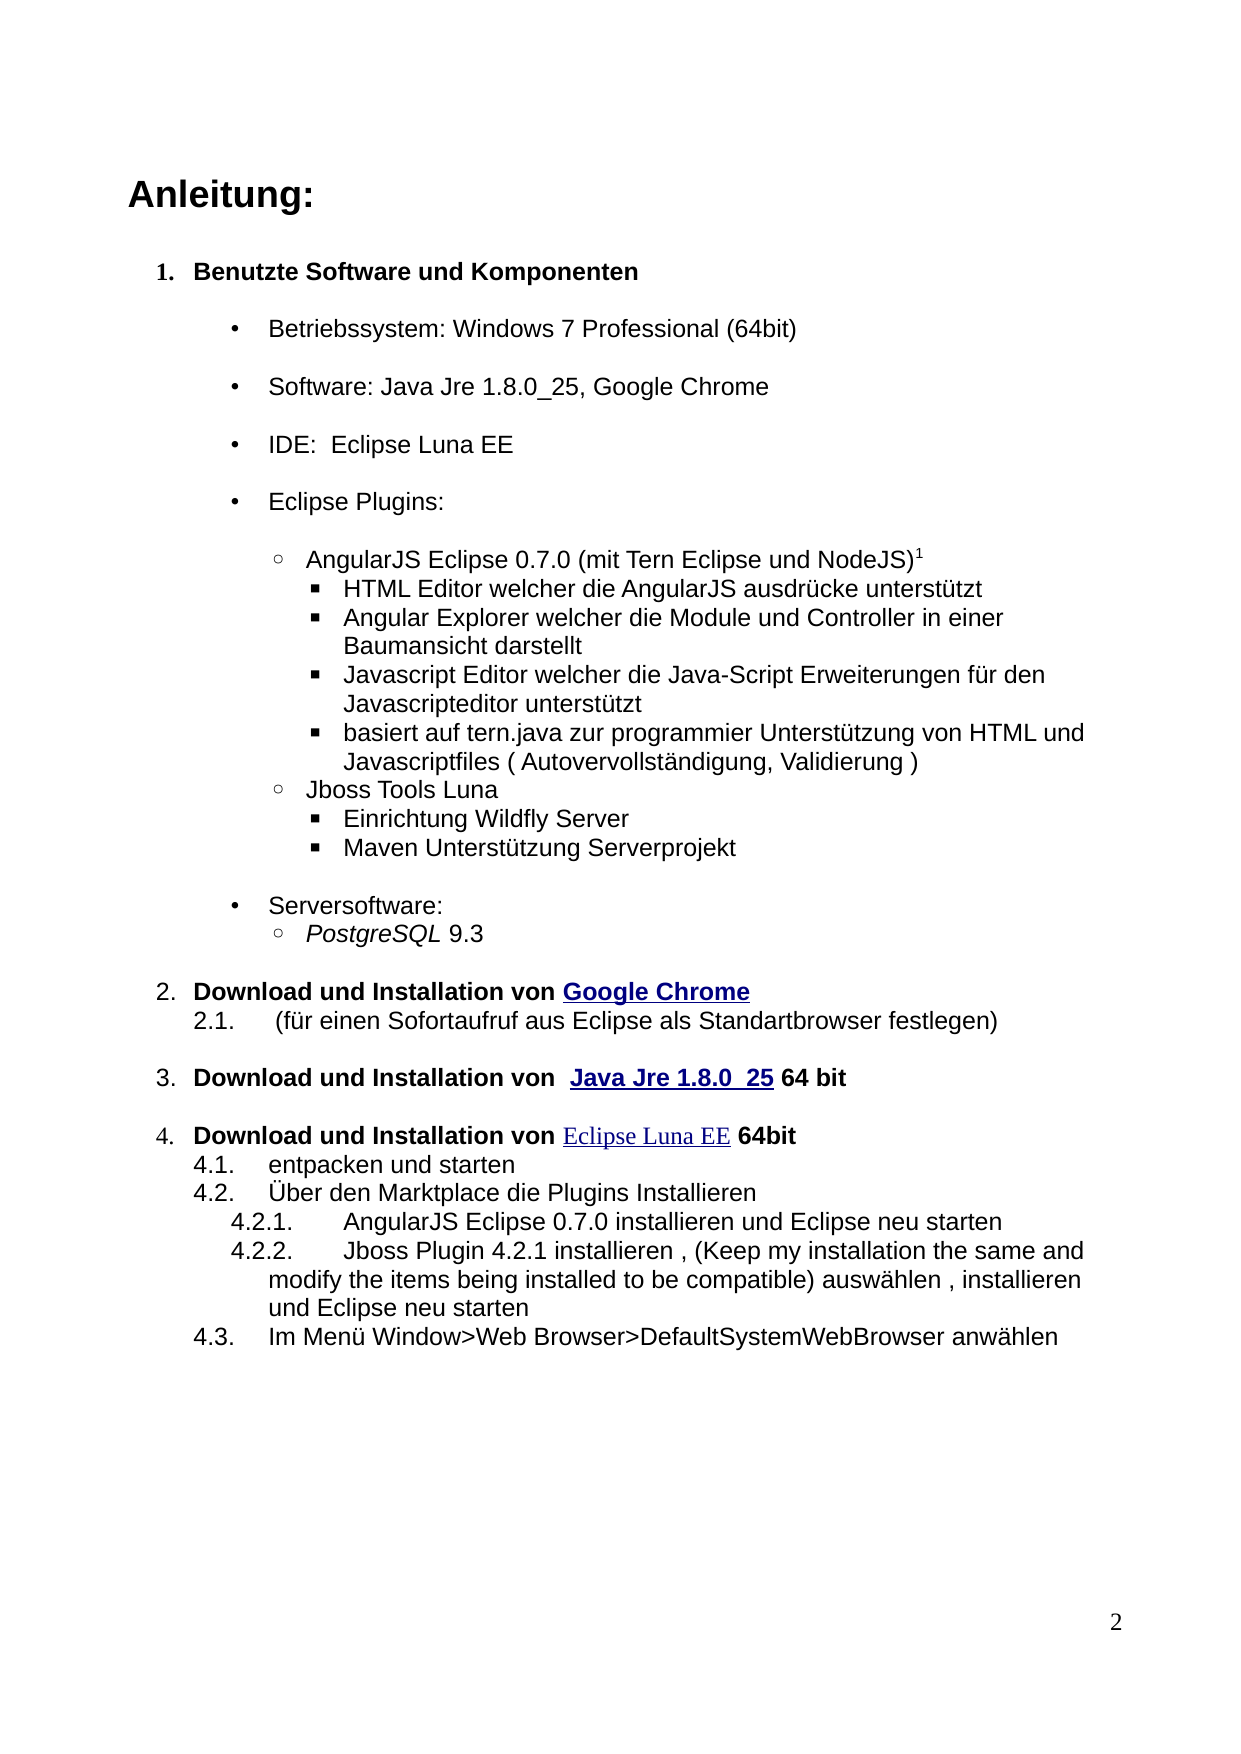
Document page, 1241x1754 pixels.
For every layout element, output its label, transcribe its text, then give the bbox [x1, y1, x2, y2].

list Im Menü Window>Web Browser>DefaultSystemWebBrowser anwählen [193, 1322, 1122, 1351]
list HTML Editor welcher die AngularJS ausdrücke unterstützt [306, 574, 1122, 602]
list Einrichtung Wildfly Server [306, 804, 1122, 833]
list Software: Java Jre 1.8.0_25, Google Chrome [231, 372, 1122, 401]
list Serversoftware: [231, 891, 1122, 919]
list Über den Marktplace die Plugins Installieren [193, 1178, 1122, 1207]
list Download und Installation von Google Chrome [156, 977, 1122, 1006]
list Angular Explorer welcher die Module und Controller in einer Baumansicht darstellt [306, 602, 1122, 660]
list Maven Unterstützung Serverprojekt [306, 833, 1122, 862]
list Javascript Editor welcher die Java-Script Erweiterungen für den Javascripteditor unterstützt [306, 660, 1122, 718]
list Benutzte Software und Komponenten [156, 257, 1122, 286]
list Download und Installation von Java Jre 1.8.0_25 64 bit [156, 1063, 1122, 1092]
list entpacken und starten [193, 1150, 1122, 1178]
list Jboss Plugin 4.2.1 installieren , (Keep my installation the same and modify the items being installed to be compatible) auswählen , installieren und Eclipse neu starten [231, 1236, 1122, 1322]
list AngularJS Eclipse 0.7.0 installieren und Eclipse neu starten [231, 1207, 1122, 1236]
list Betriebssystem: Windows 7 Professional (64bit) [231, 314, 1122, 343]
list basiert auf tern.java zur programmier Unterstützung von HTML und Javascriptfiles ( Autovervollständigung, Validierung ) [306, 718, 1122, 775]
list AngularJS Eclipse 0.7.0 (mit Tern Eclipse und NodeJS)1 [268, 545, 1122, 574]
list IDE: Eclipse Luna EE [231, 429, 1122, 458]
list PostgreSQL 9.3 [268, 919, 1122, 948]
list Download und Installation von Eclipse Luna EE 64bit [156, 1121, 1122, 1150]
subtitle Anleitung: [118, 172, 1122, 216]
list Eclipse Plugins: [231, 487, 1122, 516]
list (für einen Sofortaufruf aus Eclipse als Standartbrowser festlegen) [193, 1006, 1122, 1034]
list Jboss Tools Luna [268, 775, 1122, 804]
